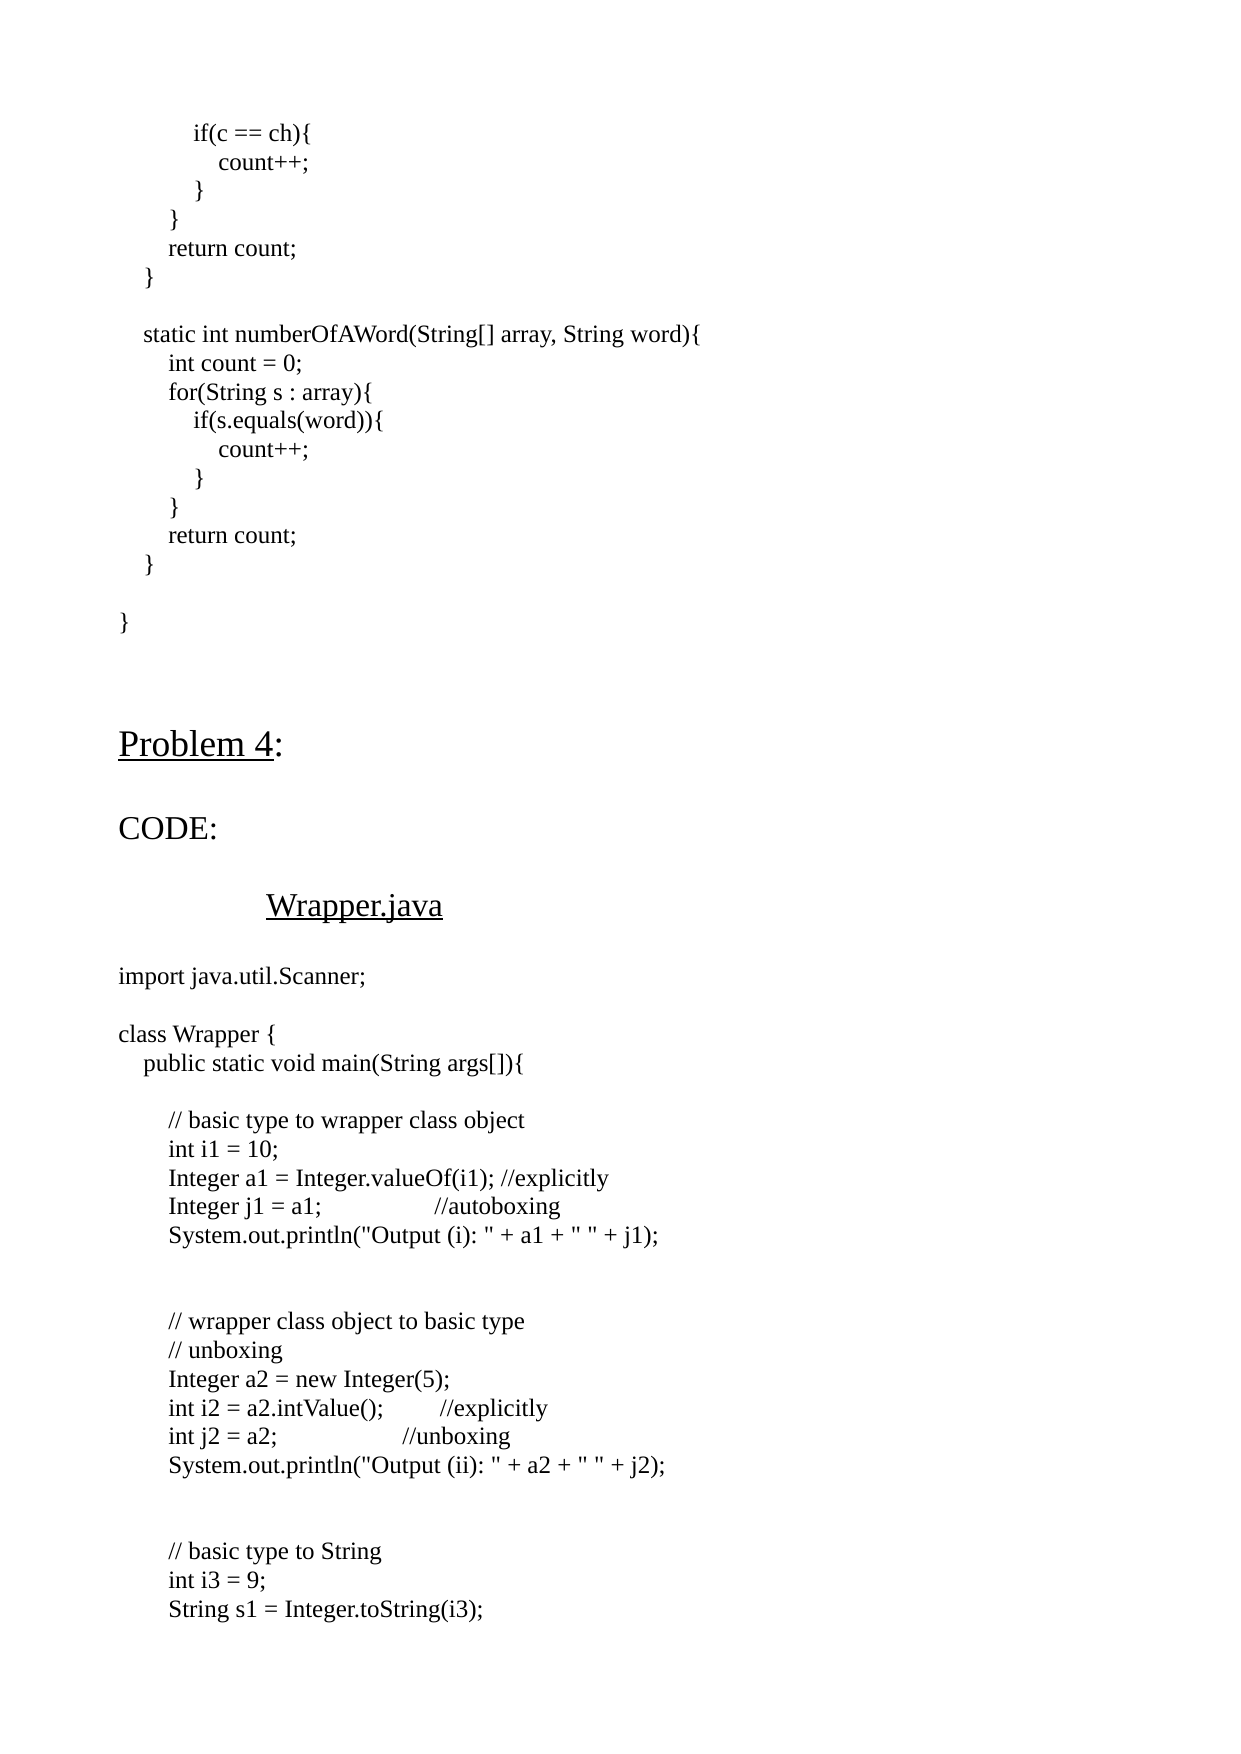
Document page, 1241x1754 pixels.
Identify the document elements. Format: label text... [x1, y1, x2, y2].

text int count = 0; [118, 348, 1122, 377]
text int i1 = 10; [118, 1134, 1122, 1163]
text return count; [118, 233, 1122, 262]
text } [118, 262, 1122, 291]
text } [118, 492, 1122, 521]
text System.out.println("Output (i): " + a1 + " " + j1); [118, 1220, 1122, 1249]
text if(c == ch){ [118, 118, 1122, 147]
text import java.util.Scanner; [118, 961, 1122, 990]
text System.out.println("Output (ii): " + a2 + " " + j2); [118, 1450, 1122, 1479]
text public static void main(String args[]){ [118, 1048, 1122, 1076]
text CODE: [118, 808, 1122, 846]
text count++; [118, 147, 1122, 176]
text int j2 = a2; //unboxing [118, 1421, 1122, 1450]
text for(String s : array){ [118, 377, 1122, 406]
text } [118, 176, 1122, 204]
text } [118, 204, 1122, 233]
text Integer a1 = Integer.valueOf(i1); //explicitly [118, 1163, 1122, 1191]
text // unboxing [118, 1335, 1122, 1364]
text } [118, 549, 1122, 578]
text Integer a2 = new Integer(5); [118, 1364, 1122, 1393]
text Integer j1 = a1; //autoboxing [118, 1191, 1122, 1220]
text // wrapper class object to basic type [118, 1306, 1122, 1335]
text Wrapper.java [118, 885, 1122, 923]
text static int numberOfAWord(String[] array, String word){ [118, 319, 1122, 348]
text } [118, 607, 1122, 636]
text String s1 = Integer.toString(i3); [118, 1594, 1122, 1623]
text int i3 = 9; [118, 1565, 1122, 1594]
text Problem 4: [118, 722, 1122, 765]
text int i2 = a2.intValue(); //explicitly [118, 1393, 1122, 1421]
text return count; [118, 521, 1122, 549]
text // basic type to String [118, 1536, 1122, 1565]
text } [118, 463, 1122, 492]
text count++; [118, 434, 1122, 463]
text // basic type to wrapper class object [118, 1105, 1122, 1134]
text class Wrapper { [118, 1019, 1122, 1048]
text if(s.equals(word)){ [118, 406, 1122, 434]
